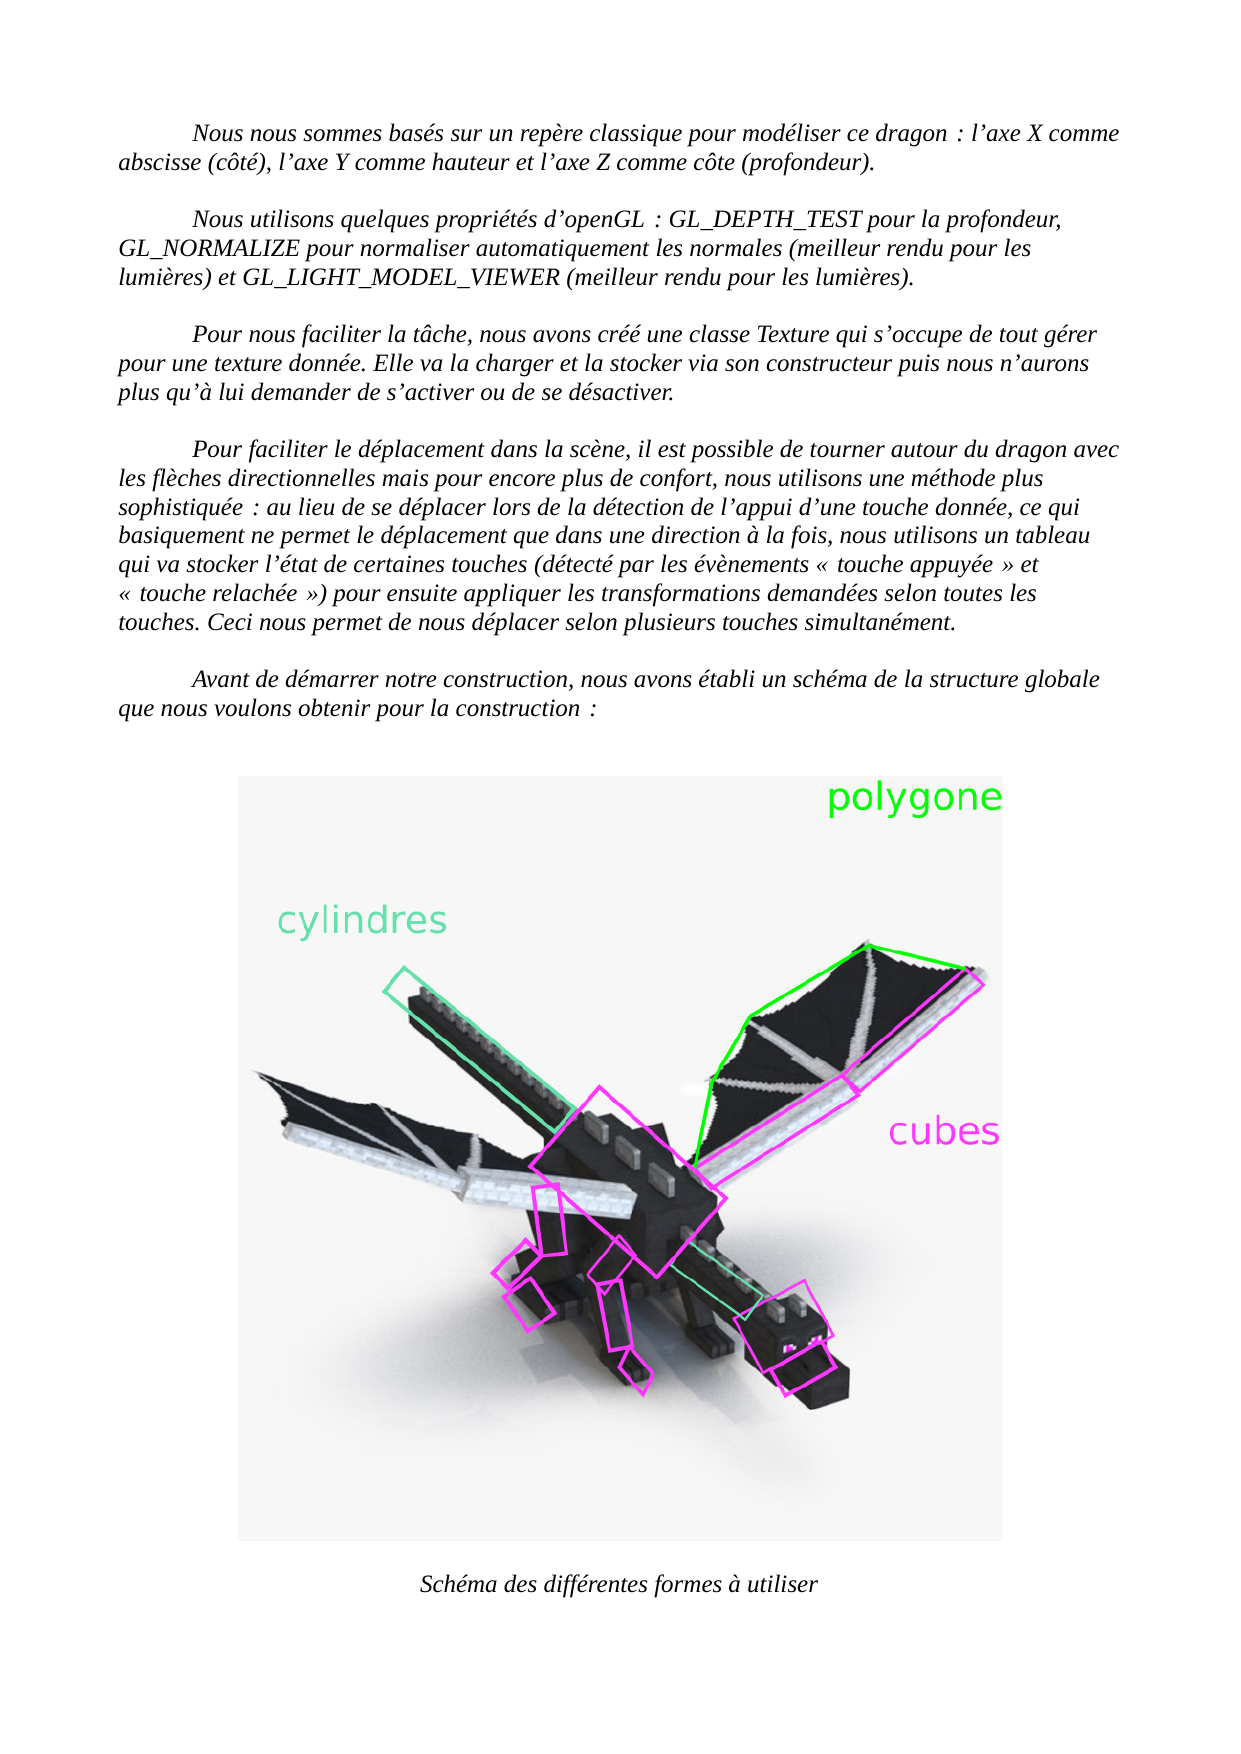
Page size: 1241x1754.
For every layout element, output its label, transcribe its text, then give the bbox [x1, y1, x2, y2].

text Schéma des différentes formes à utiliser [118, 1569, 1122, 1598]
text Pour faciliter le déplacement dans la scène, il est possible de tourner autour du dragon avec les flèches directionnelles mais pour encore plus de confort, nous utilisons une méthode plus sophistiquée : au lieu de se déplacer lors de la détection de l’appui d’une touche donnée, ce qui basiquement ne permet le déplacement que dans une direction à la fois, nous utilisons un tableau qui va stocker l’état de certaines touches (détecté par les évènements « touche appuyée » et « touche relachée ») pour ensuite appliquer les transformations demandées selon toutes les touches. Ceci nous permet de nous déplacer selon plusieurs touches simultanément. [118, 434, 1122, 636]
text Avant de démarrer notre construction, nous avons établi un schéma de la structure globale que nous voulons obtenir pour la construction : [118, 664, 1122, 722]
text Nous utilisons quelques propriétés d’openGL : GL_DEPTH_TEST pour la profondeur, GL_NORMALIZE pour normaliser automatiquement les normales (meilleur rendu pour les lumières) et GL_LIGHT_MODEL_VIEWER (meilleur rendu pour les lumières). [118, 204, 1122, 291]
picture [238, 776, 1003, 1541]
text Pour nous faciliter la tâche, nous avons créé une classe Texture qui s’occupe de tout gérer pour une texture donnée. Elle va la charger et la stocker via son constructeur puis nous n’aurons plus qu’à lui demander de s’activer ou de se désactiver. [118, 319, 1122, 406]
text Nous nous sommes basés sur un repère classique pour modéliser ce dragon : l’axe X comme abscisse (côté), l’axe Y comme hauteur et l’axe Z comme côte (profondeur). [118, 118, 1122, 176]
